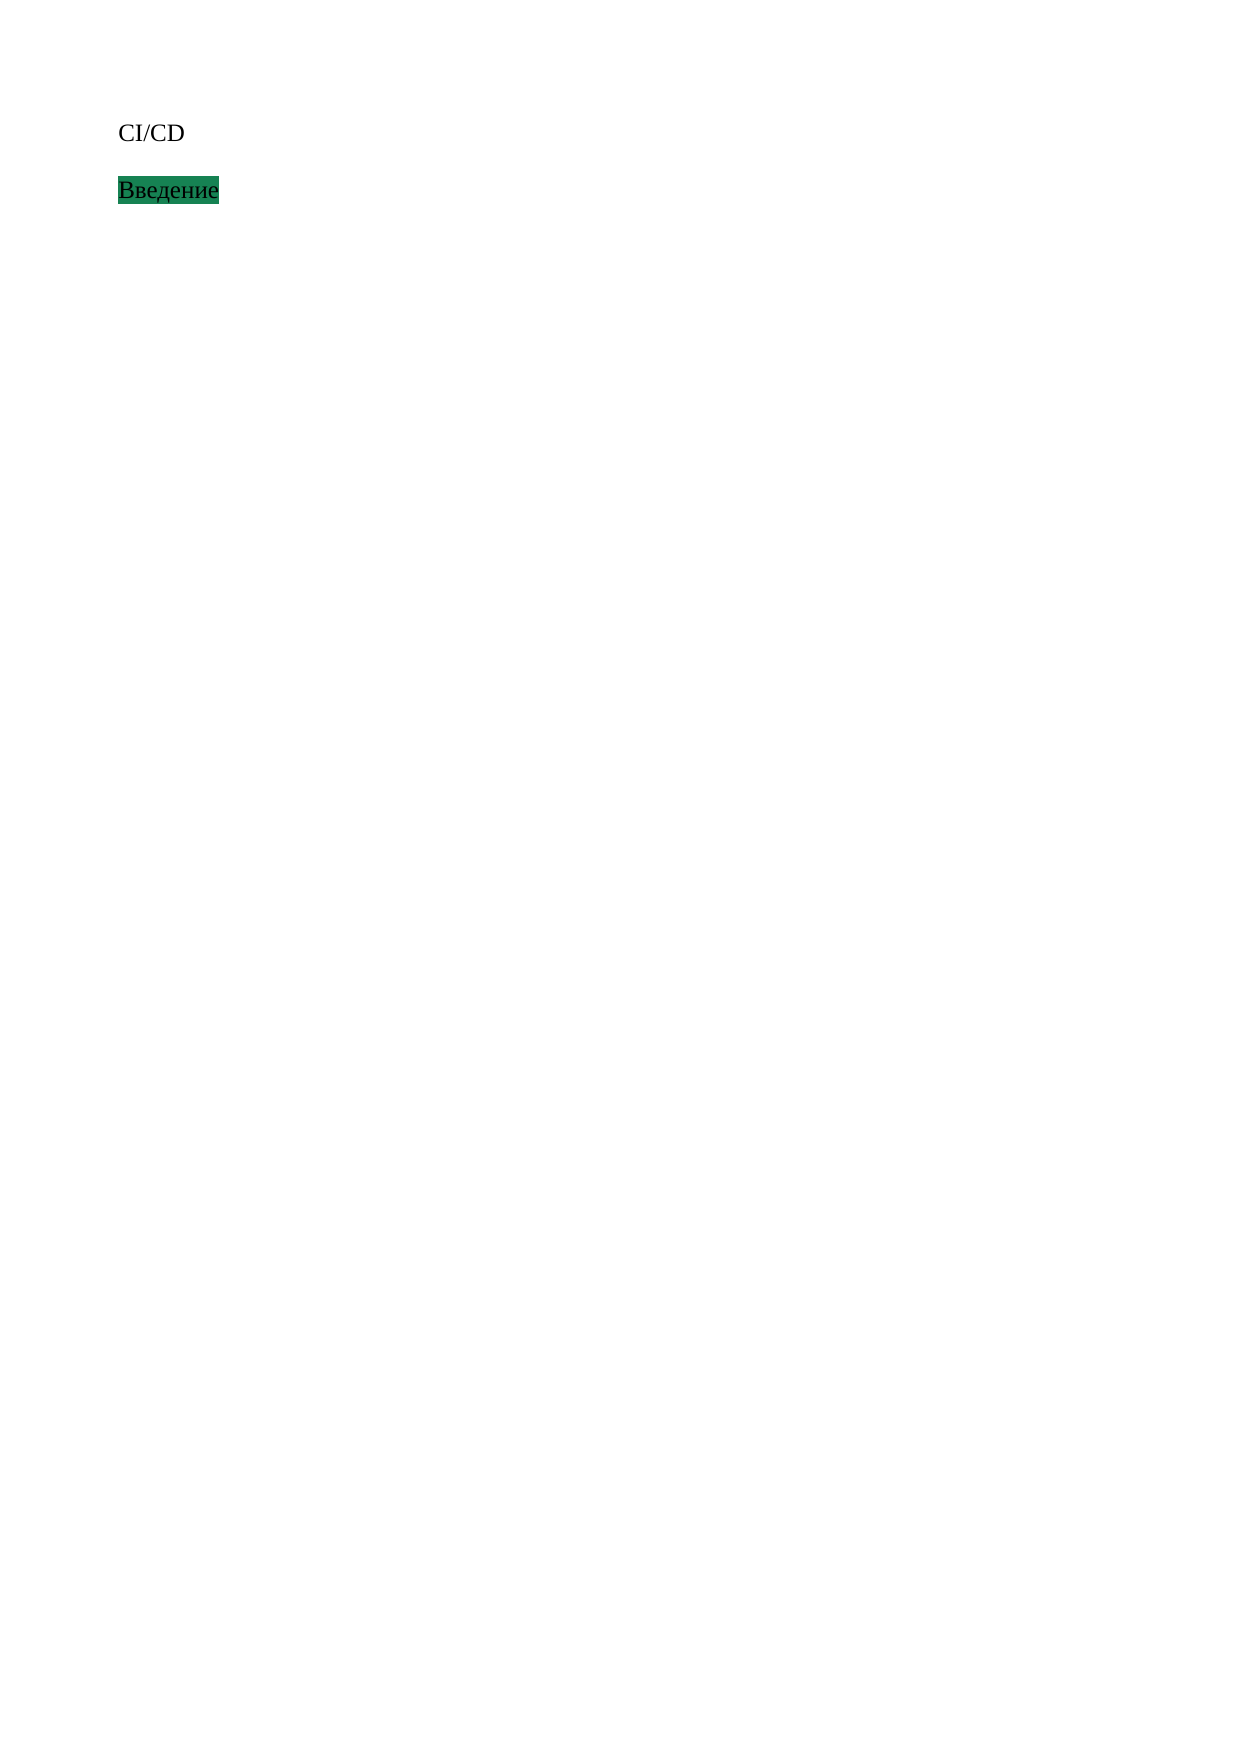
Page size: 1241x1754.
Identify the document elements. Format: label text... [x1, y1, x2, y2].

text Введение [118, 176, 1122, 204]
text CI/CD [118, 118, 1122, 147]
